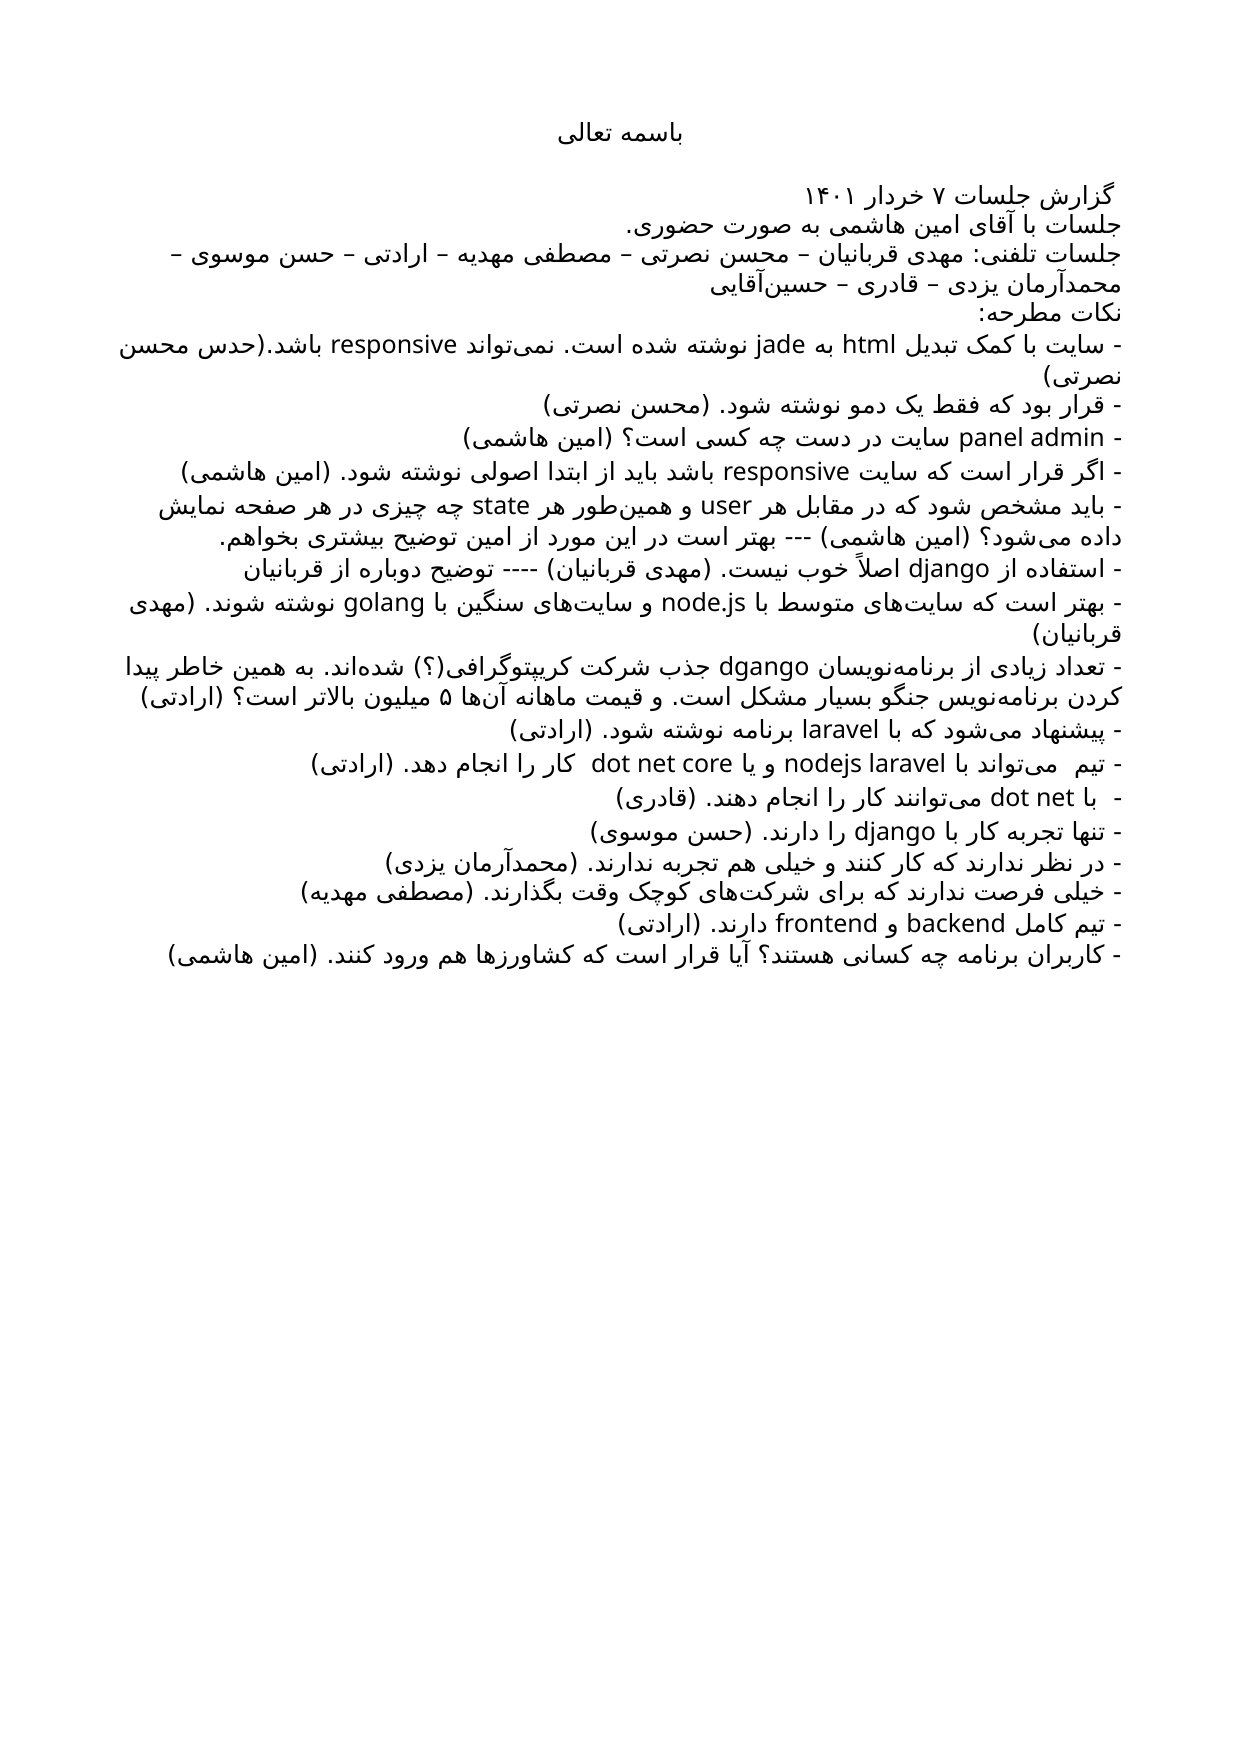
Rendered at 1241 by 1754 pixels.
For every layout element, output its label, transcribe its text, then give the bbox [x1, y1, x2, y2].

text - پیشنهاد می‌شود که با laravel برنامه نوشته شود. (ارادتی) [118, 711, 1122, 746]
text - سایت با کمک تبدیل html به jade نوشته شده است. نمی‌تواند responsive باشد.(حدس محسن نصرتی) [118, 327, 1122, 390]
text - قرار بود که فقط یک دمو نوشته شود. (محسن نصرتی) [118, 390, 1122, 419]
text - کاربران برنامه چه کسانی هستند؟ آیا قرار است که کشاورزها هم ورود کنند. (امین هاشمی) [118, 940, 1122, 969]
text - در نظر ندارند که کار کنند و خیلی هم تجربه ندارند. (محمدآرمان یزدی) [118, 848, 1122, 877]
text - خیلی فرصت ندارند که برای شرکت‌های کوچک وقت بگذارند. (مصطفی مهدیه) [118, 877, 1122, 906]
text گزارش جلسات ۷ خردار ۱۴۰۱ [118, 181, 1122, 211]
text - باید مشخص شود که در مقابل هر user و همین‌طور هر state چه چیزی در هر صفحه نمایش داده می‌شود؟ (امین هاشمی) --- بهتر است در این مورد از امین توضیح بیشتری بخواهم. [118, 488, 1122, 551]
text - استفاده از django اصلاً خوب نیست. (مهدی قربانیان) ---- توضیح دوباره از قربانیان [118, 551, 1122, 585]
text نکات مطرحه: [118, 298, 1122, 327]
text - تیم می‌تواند با nodejs laravel و یا dot net core کار را انجام دهد. (ارادتی) [118, 746, 1122, 779]
text - تعداد زیادی از برنامه‌نویسان dgango جذب شرکت کریپتوگرافی(؟) شده‌اند. به همین خاطر پیدا کردن برنامه‌نویس جنگو بسیار مشکل است. و قیمت ماهانه آن‌ها ۵ میلیون بالاتر است؟ (ارادتی) [118, 648, 1122, 711]
text - تنها تجربه کار با django را دارند. (حسن موسوی) [118, 814, 1122, 848]
text جلسات تلفنی: مهدی قربانیان – محسن نصرتی – مصطفی مهدیه – ارادتی – حسن موسوی – محمدآرمان یزدی – قادری – حسین‌آقایی [118, 240, 1122, 298]
text جلسات با آقای امین هاشمی به صورت حضوری. [118, 211, 1122, 240]
text باسمه تعالی [118, 118, 1122, 147]
text - تیم کامل backend و frontend دارند. (ارادتی) [118, 906, 1122, 940]
text - panel admin سایت در دست چه کسی است؟ (امین هاشمی) [118, 419, 1122, 454]
text - بهتر است که سایت‌های متوسط با node.js و سایت‌های سنگین با golang نوشته شوند. (مهدی قربانیان) [118, 585, 1122, 648]
text - اگر قرار است که سایت responsive باشد باید از ابتدا اصولی نوشته شود. (امین هاشمی) [118, 454, 1122, 488]
text - با dot net می‌توانند کار را انجام دهند. (قادری) [118, 779, 1122, 814]
